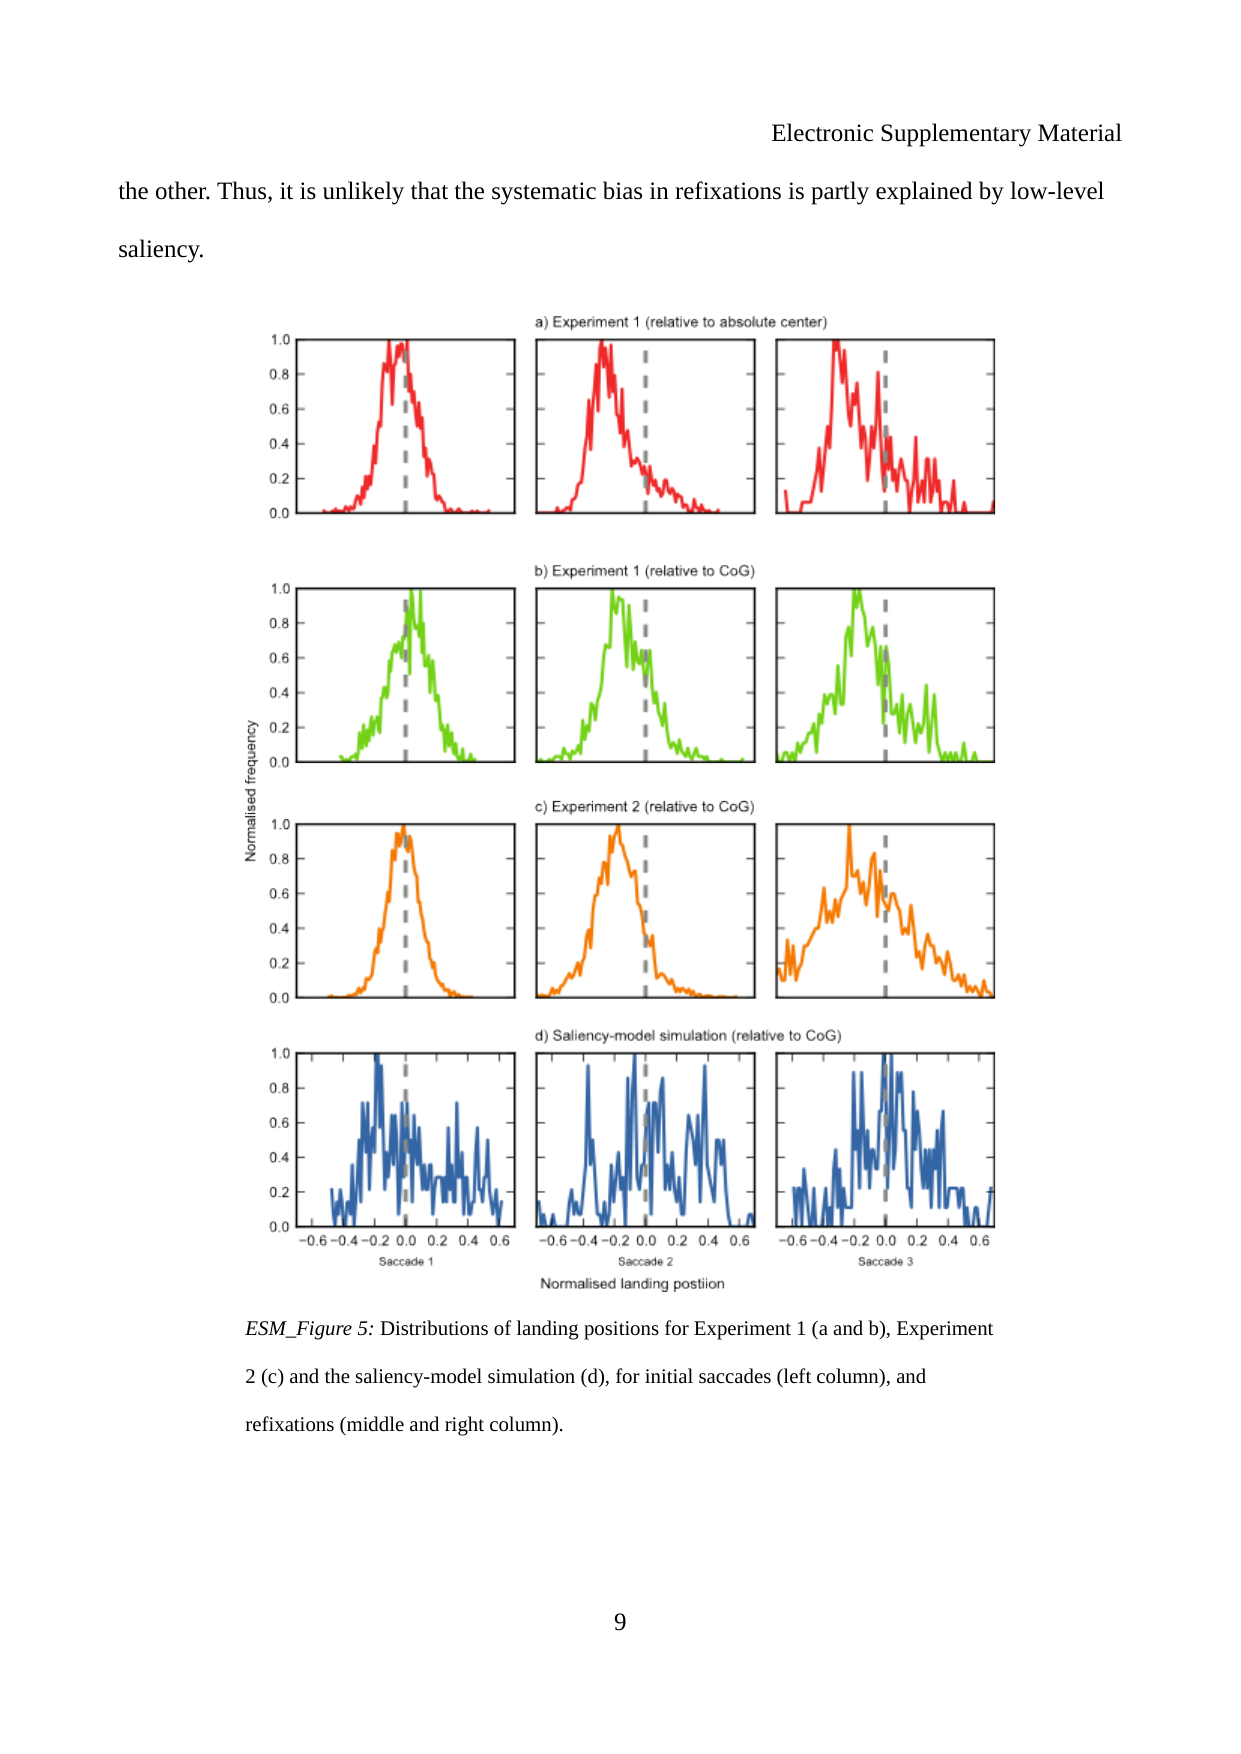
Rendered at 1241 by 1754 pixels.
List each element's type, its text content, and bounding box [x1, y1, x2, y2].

text ESM_Figure 5: Distributions of landing positions for Experiment 1 (a and b), Experiment 2 (c) and the saliency-model simulation (d), for initial saccades (left column), and refixations (middle and right column). [245, 1292, 995, 1436]
text the other. Thus, it is unlikely that the systematic bias in refixations is partly explained by low-level saliency. [118, 176, 1122, 263]
picture [245, 316, 995, 1292]
